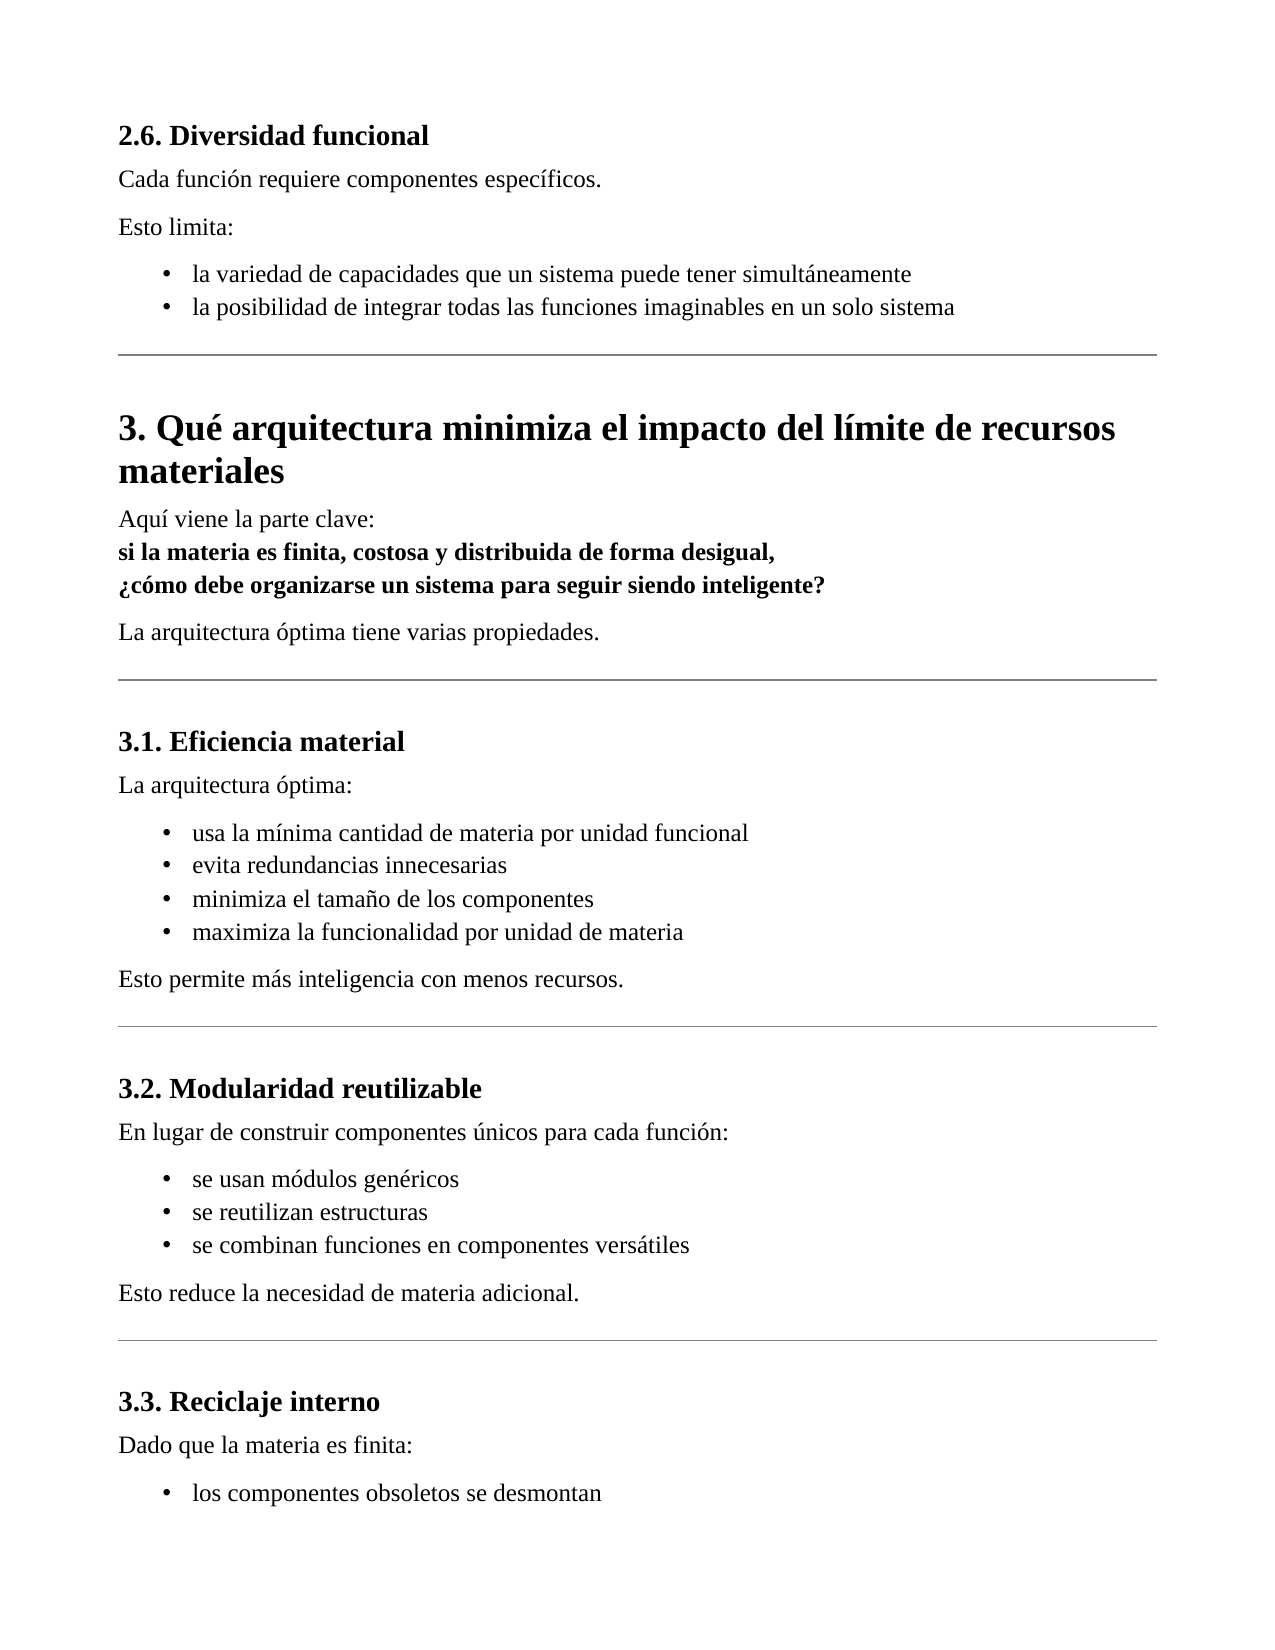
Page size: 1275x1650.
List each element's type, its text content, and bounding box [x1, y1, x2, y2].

list los componentes obsoletos se desmontan [162, 1478, 1157, 1507]
text Aquí viene la parte clave: si la materia es finita, costosa y distribuida de forma desigual, ¿cómo debe organizarse un sistema para seguir siendo inteligente? [118, 504, 1157, 599]
list se reutilizan estructuras [162, 1197, 1157, 1226]
subtitle 3.1. Eficiencia material [118, 724, 1157, 757]
text Esto limita: [118, 212, 1157, 241]
text Esto permite más inteligencia con menos recursos. [118, 964, 1157, 993]
list evita redundancias innecesarias [162, 851, 1157, 879]
text En lugar de construir componentes únicos para cada función: [118, 1117, 1157, 1146]
list la variedad de capacidades que un sistema puede tener simultáneamente [162, 259, 1157, 288]
text Esto reduce la necesidad de materia adicional. [118, 1278, 1157, 1307]
subtitle 2.6. Diversidad funcional [118, 118, 1157, 152]
subtitle 3.3. Reciclaje interno [118, 1384, 1157, 1418]
text La arquitectura óptima tiene varias propiedades. [118, 617, 1157, 646]
text Cada función requiere componentes específicos. [118, 164, 1157, 193]
subtitle 3. Qué arquitectura minimiza el impacto del límite de recursos materiales [118, 405, 1157, 491]
list la posibilidad de integrar todas las funciones imaginables en un solo sistema [162, 292, 1157, 321]
list se usan módulos genéricos [162, 1164, 1157, 1193]
list maximiza la funcionalidad por unidad de materia [162, 917, 1157, 945]
text La arquitectura óptima: [118, 770, 1157, 799]
text Dado que la materia es finita: [118, 1431, 1157, 1459]
list usa la mínima cantidad de materia por unidad funcional [162, 818, 1157, 846]
subtitle 3.2. Modularidad reutilizable [118, 1071, 1157, 1104]
list se combinan funciones en componentes versátiles [162, 1230, 1157, 1259]
list minimiza el tamaño de los componentes [162, 884, 1157, 912]
